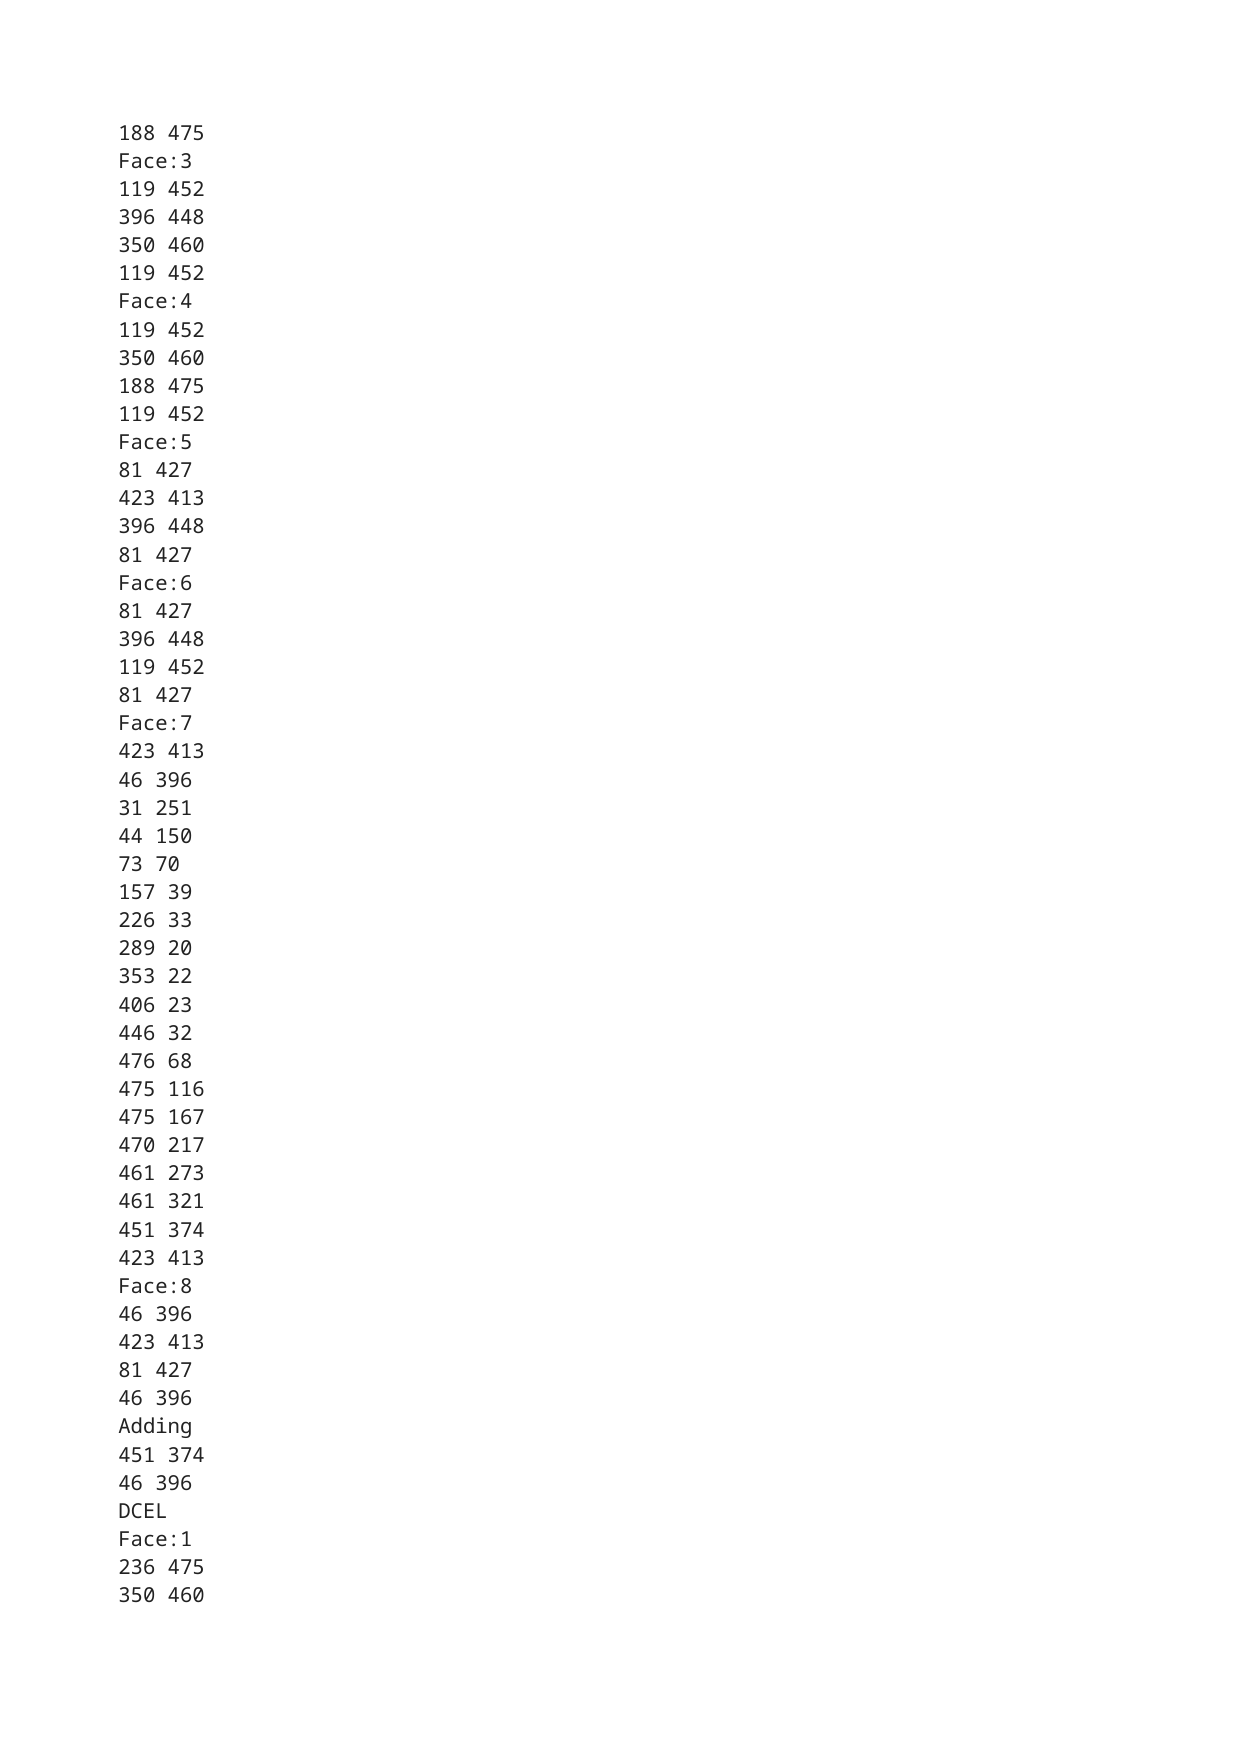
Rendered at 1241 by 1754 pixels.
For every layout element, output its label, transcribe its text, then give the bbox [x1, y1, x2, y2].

text 188 475 Face:3 119 452 396 448 350 460 119 452 Face:4 119 452 350 460 188 475 119 452 Face:5 81 427 423 413 396 448 81 427 Face:6 81 427 396 448 119 452 81 427 Face:7 423 413 46 396 31 251 44 150 73 70 157 39 226 33 289 20 353 22 406 23 446 32 476 68 475 116 475 167 470 217 461 273 461 321 451 374 423 413 Face:8 46 396 423 413 81 427 46 396 Adding 451 374 46 396 DCEL Face:1 236 475 350 460 [118, 118, 1122, 1609]
